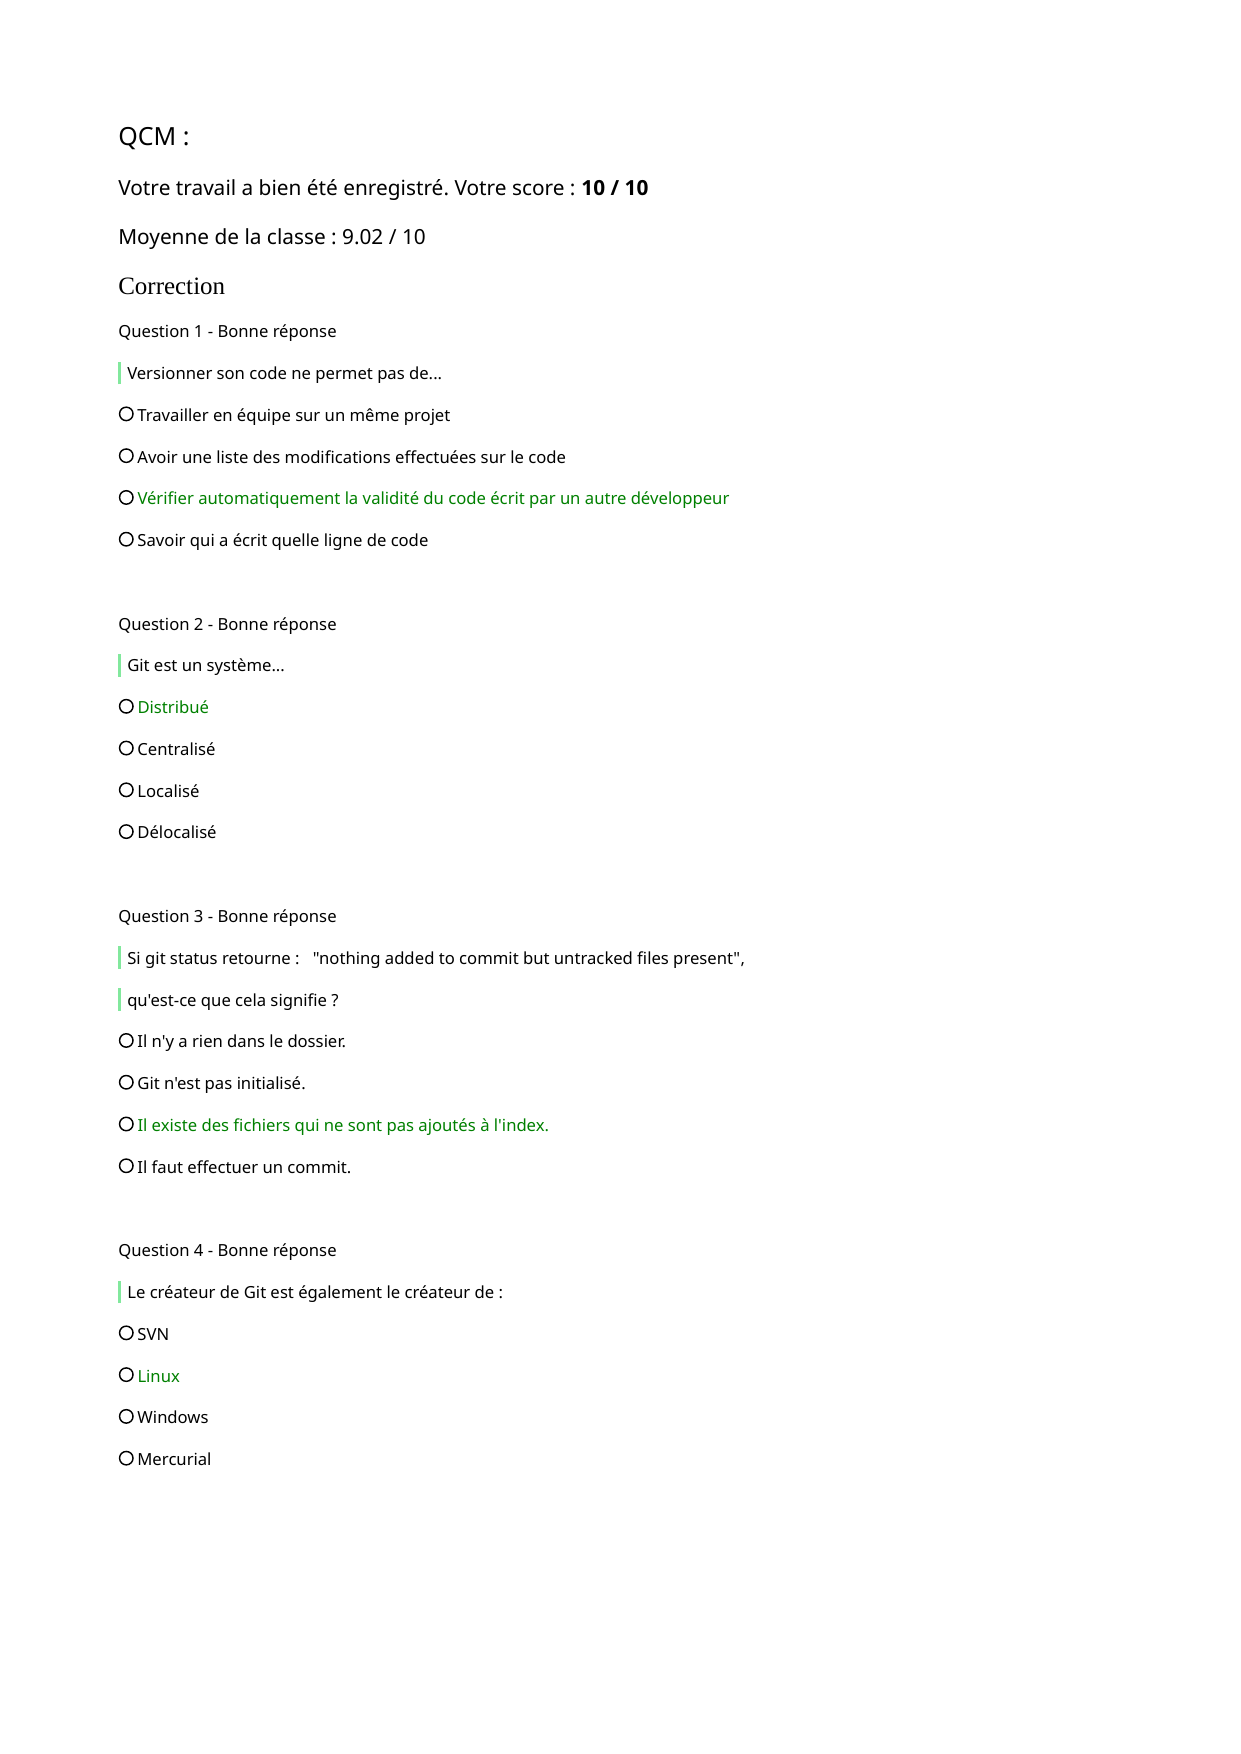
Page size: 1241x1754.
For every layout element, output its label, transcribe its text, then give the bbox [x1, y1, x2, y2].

text Avoir une liste des modifications effectuées sur le code [118, 445, 1122, 468]
text Correction [118, 271, 1122, 299]
text qu'est-ce que cela signifie ? [121, 988, 1122, 1011]
text Question 1 - Bonne réponse [118, 320, 1122, 343]
text Délocalisé [118, 821, 1122, 844]
text Question 4 - Bonne réponse [118, 1239, 1122, 1262]
text QCM : [118, 118, 1122, 152]
text Question 2 - Bonne réponse [118, 612, 1122, 635]
text Il existe des fichiers qui ne sont pas ajoutés à l'index. [118, 1113, 1122, 1136]
text Localisé [118, 779, 1122, 802]
text Savoir qui a écrit quelle ligne de code [118, 529, 1122, 551]
text Linux [118, 1364, 1122, 1387]
text Moyenne de la classe : 9.02 / 10 [118, 222, 1122, 251]
text Git est un système... [121, 654, 1122, 677]
text Il n'y a rien dans le dossier. [118, 1030, 1122, 1053]
text Distribué [118, 696, 1122, 718]
text Question 3 - Bonne réponse [118, 905, 1122, 927]
text Travailler en équipe sur un même projet [118, 403, 1122, 426]
text Windows [118, 1406, 1122, 1429]
text Si git status retourne : "nothing added to commit but untracked files present", [121, 946, 1122, 969]
text Il faut effectuer un commit. [118, 1155, 1122, 1178]
text Mercurial [118, 1448, 1122, 1470]
text Versionner son code ne permet pas de... [121, 362, 1122, 384]
text SVN [118, 1322, 1122, 1345]
text Vérifier automatiquement la validité du code écrit par un autre développeur [118, 487, 1122, 510]
text Git n'est pas initialisé. [118, 1072, 1122, 1094]
text Votre travail a bien été enregistré. Votre score : 10 / 10 [118, 173, 1122, 202]
text Le créateur de Git est également le créateur de : [121, 1281, 1122, 1303]
text Centralisé [118, 738, 1122, 760]
